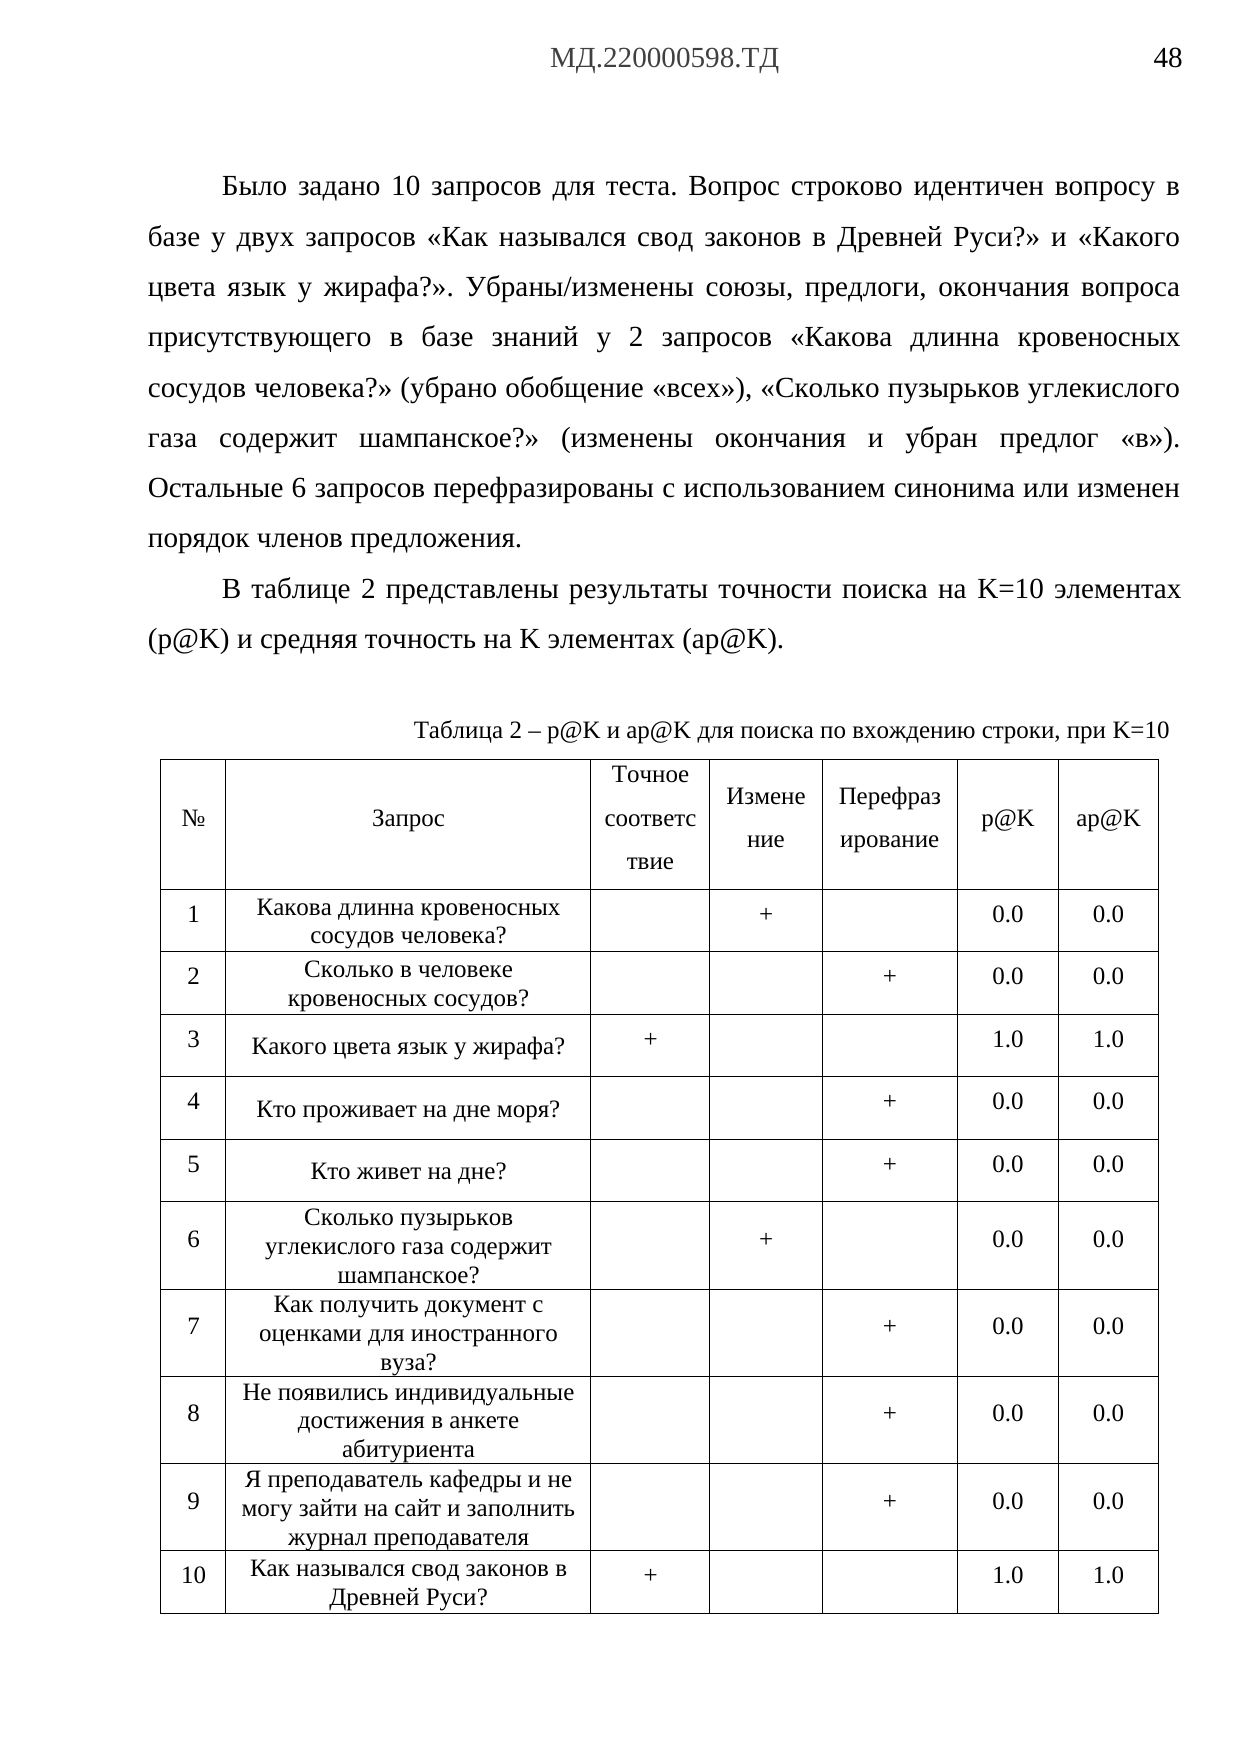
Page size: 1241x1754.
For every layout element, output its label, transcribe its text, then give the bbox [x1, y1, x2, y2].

table_header Изменение [710, 760, 822, 889]
table_cell [823, 1015, 957, 1076]
table_cell [710, 1464, 822, 1550]
table_cell Не появились индивидуальные достижения в анкете абитуриента [226, 1377, 590, 1463]
table_cell 0.0 [1059, 1202, 1158, 1288]
table_header Точное соответствие [591, 760, 709, 889]
table_cell 0.0 [958, 1077, 1058, 1139]
table_cell + [710, 890, 822, 951]
table_cell 7 [161, 1290, 225, 1376]
table_cell [591, 1290, 709, 1376]
table_cell 0.0 [1059, 1464, 1158, 1550]
table_cell 0.0 [1059, 952, 1158, 1014]
table_cell 0.0 [958, 1140, 1058, 1201]
table_cell + [823, 1290, 957, 1376]
table_cell [591, 1464, 709, 1550]
table_cell 0.0 [958, 1377, 1058, 1463]
table_cell [591, 1377, 709, 1463]
table_cell 0.0 [1059, 890, 1158, 951]
table_cell Сколько пузырьков углекислого газа содержит шампанское? [226, 1202, 590, 1288]
table_cell [591, 890, 709, 951]
table_cell Кто проживает на дне моря? [226, 1077, 590, 1139]
table_cell Я преподаватель кафедры и не могу зайти на сайт и заполнить журнал преподавателя [226, 1464, 590, 1550]
table_cell [710, 1015, 822, 1076]
text Было задано 10 запросов для теста. Вопрос строково идентичен вопросу в базе у двух запросов «Как назывался свод законов в Древней Руси?» и «Какого цвета язык у жирафа?». Убраны/изменены союзы, предлоги, окончания вопроса присутствующего в базе знаний у 2 запросов «Какова длинна кровеносных сосудов человека?» (убрано обобщение «всех»), «Сколько пузырьков углекислого газа содержит шампанское?» (изменены окончания и убран предлог «в»). Остальные 6 запросов перефразированы с использованием синонима или изменен порядок членов предложения. [148, 168, 1181, 554]
table_cell Сколько в человеке кровеносных сосудов? [226, 952, 590, 1014]
table_cell [823, 890, 957, 951]
table_cell 6 [161, 1202, 225, 1288]
table_cell 0.0 [958, 1464, 1058, 1550]
table_cell [710, 1290, 822, 1376]
table_cell + [823, 1464, 957, 1550]
table_cell 0.0 [958, 1290, 1058, 1376]
table_cell 1.0 [958, 1551, 1058, 1613]
table_cell 1 [161, 890, 225, 951]
table_cell + [710, 1202, 822, 1288]
table_cell 2 [161, 952, 225, 1014]
table_cell [710, 1077, 822, 1139]
table_header p@K [958, 760, 1058, 889]
table_cell Какова длинна кровеносных сосудов человека? [226, 890, 590, 951]
table_cell [710, 1377, 822, 1463]
table_cell 10 [161, 1551, 225, 1613]
table_cell Как назывался свод законов в Древней Руси? [226, 1551, 590, 1613]
text Таблица 2 – p@K и ap@K для поиска по вхождению строки, при K=10 [218, 715, 1169, 744]
table_cell + [823, 1377, 957, 1463]
table_cell [710, 1551, 822, 1613]
table_cell 1.0 [958, 1015, 1058, 1076]
table_cell 0.0 [958, 952, 1058, 1014]
table_cell 8 [161, 1377, 225, 1463]
table_cell + [591, 1015, 709, 1076]
table_cell 1.0 [1059, 1015, 1158, 1076]
table_cell 0.0 [1059, 1077, 1158, 1139]
table_cell [710, 952, 822, 1014]
table_cell + [823, 1140, 957, 1201]
table_cell 0.0 [1059, 1290, 1158, 1376]
table_cell [710, 1140, 822, 1201]
table_cell 4 [161, 1077, 225, 1139]
table_cell + [823, 1077, 957, 1139]
table_cell + [823, 952, 957, 1014]
table_header № [161, 760, 225, 889]
table_cell [823, 1202, 957, 1288]
table_cell Какого цвета язык у жирафа? [226, 1015, 590, 1076]
text В таблице 2 представлены результаты точности поиска на K=10 элементах (p@K) и средняя точность на K элементах (ap@K). [148, 571, 1181, 655]
table_cell [591, 952, 709, 1014]
table_cell [591, 1077, 709, 1139]
table_header Перефразирование [823, 760, 957, 889]
table_cell 5 [161, 1140, 225, 1201]
table_cell Кто живет на дне? [226, 1140, 590, 1201]
table_cell 0.0 [958, 890, 1058, 951]
table_cell + [591, 1551, 709, 1613]
table_cell 0.0 [958, 1202, 1058, 1288]
table_cell Как получить документ с оценками для иностранного вуза? [226, 1290, 590, 1376]
table_cell [591, 1140, 709, 1201]
table_header ap@K [1059, 760, 1158, 889]
table_header Запрос [226, 760, 590, 889]
table_cell [591, 1202, 709, 1288]
table_cell 3 [161, 1015, 225, 1076]
table_cell 0.0 [1059, 1377, 1158, 1463]
table_cell 0.0 [1059, 1140, 1158, 1201]
table_cell 1.0 [1059, 1551, 1158, 1613]
table_cell 9 [161, 1464, 225, 1550]
table_cell [823, 1551, 957, 1613]
